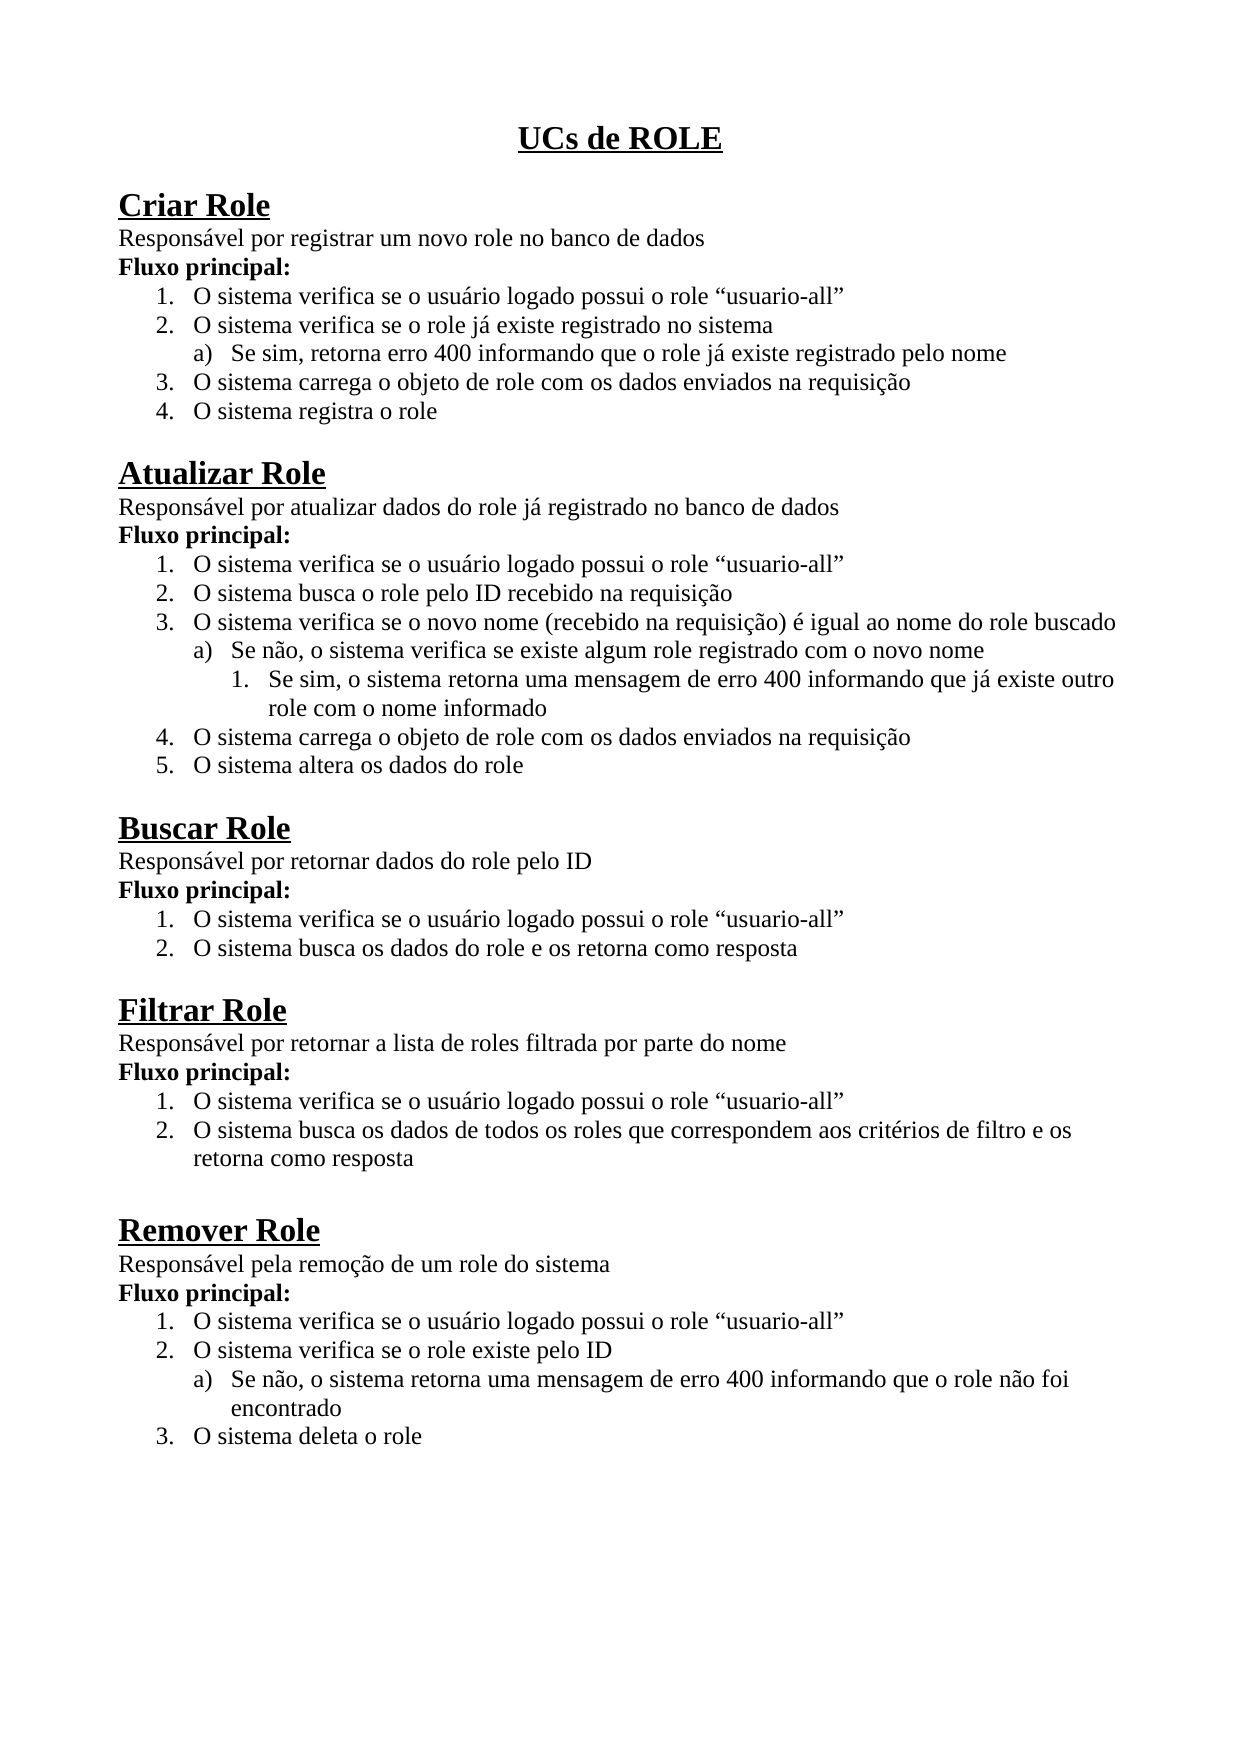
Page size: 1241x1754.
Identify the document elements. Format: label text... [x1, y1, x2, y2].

list O sistema verifica se o novo nome (recebido na requisição) é igual ao nome do role buscado [156, 607, 1122, 636]
list O sistema busca o role pelo ID recebido na requisição [156, 578, 1122, 607]
text Criar Role [118, 185, 1122, 223]
list O sistema verifica se o usuário logado possui o role “usuario-all” [156, 904, 1122, 933]
list O sistema busca os dados de todos os roles que correspondem aos critérios de filtro e os retorna como resposta [156, 1115, 1122, 1172]
list Se sim, retorna erro 400 informando que o role já existe registrado pelo nome [193, 338, 1122, 367]
list O sistema verifica se o usuário logado possui o role “usuario-all” [156, 549, 1122, 578]
list Se sim, o sistema retorna uma mensagem de erro 400 informando que já existe outro role com o nome informado [231, 664, 1122, 722]
list O sistema carrega o objeto de role com os dados enviados na requisição [156, 367, 1122, 396]
list Se não, o sistema retorna uma mensagem de erro 400 informando que o role não foi encontrado [193, 1364, 1122, 1421]
list O sistema altera os dados do role [156, 751, 1122, 779]
text Filtrar Role [118, 990, 1122, 1028]
text Fluxo principal: [118, 252, 1122, 281]
list O sistema verifica se o role já existe registrado no sistema [156, 310, 1122, 338]
text Fluxo principal: [118, 1057, 1122, 1086]
list Se não, o sistema verifica se existe algum role registrado com o novo nome [193, 636, 1122, 664]
text Responsável por registrar um novo role no banco de dados [118, 223, 1122, 252]
list O sistema verifica se o usuário logado possui o role “usuario-all” [156, 281, 1122, 310]
text Atualizar Role [118, 453, 1122, 492]
text UCs de ROLE [118, 118, 1122, 156]
text Remover Role [118, 1211, 1122, 1249]
list O sistema carrega o objeto de role com os dados enviados na requisição [156, 722, 1122, 751]
text Fluxo principal: [118, 521, 1122, 549]
text Responsável pela remoção de um role do sistema [118, 1249, 1122, 1278]
list O sistema deleta o role [156, 1421, 1122, 1450]
text Fluxo principal: [118, 875, 1122, 904]
list O sistema verifica se o usuário logado possui o role “usuario-all” [156, 1086, 1122, 1115]
list O sistema verifica se o role existe pelo ID [156, 1335, 1122, 1364]
list O sistema busca os dados do role e os retorna como resposta [156, 933, 1122, 961]
text Buscar Role [118, 808, 1122, 846]
text Responsável por retornar a lista de roles filtrada por parte do nome [118, 1028, 1122, 1057]
list O sistema verifica se o usuário logado possui o role “usuario-all” [156, 1306, 1122, 1335]
text Responsável por atualizar dados do role já registrado no banco de dados [118, 492, 1122, 521]
list O sistema registra o role [156, 396, 1122, 425]
text Fluxo principal: [118, 1278, 1122, 1306]
text Responsável por retornar dados do role pelo ID [118, 846, 1122, 875]
